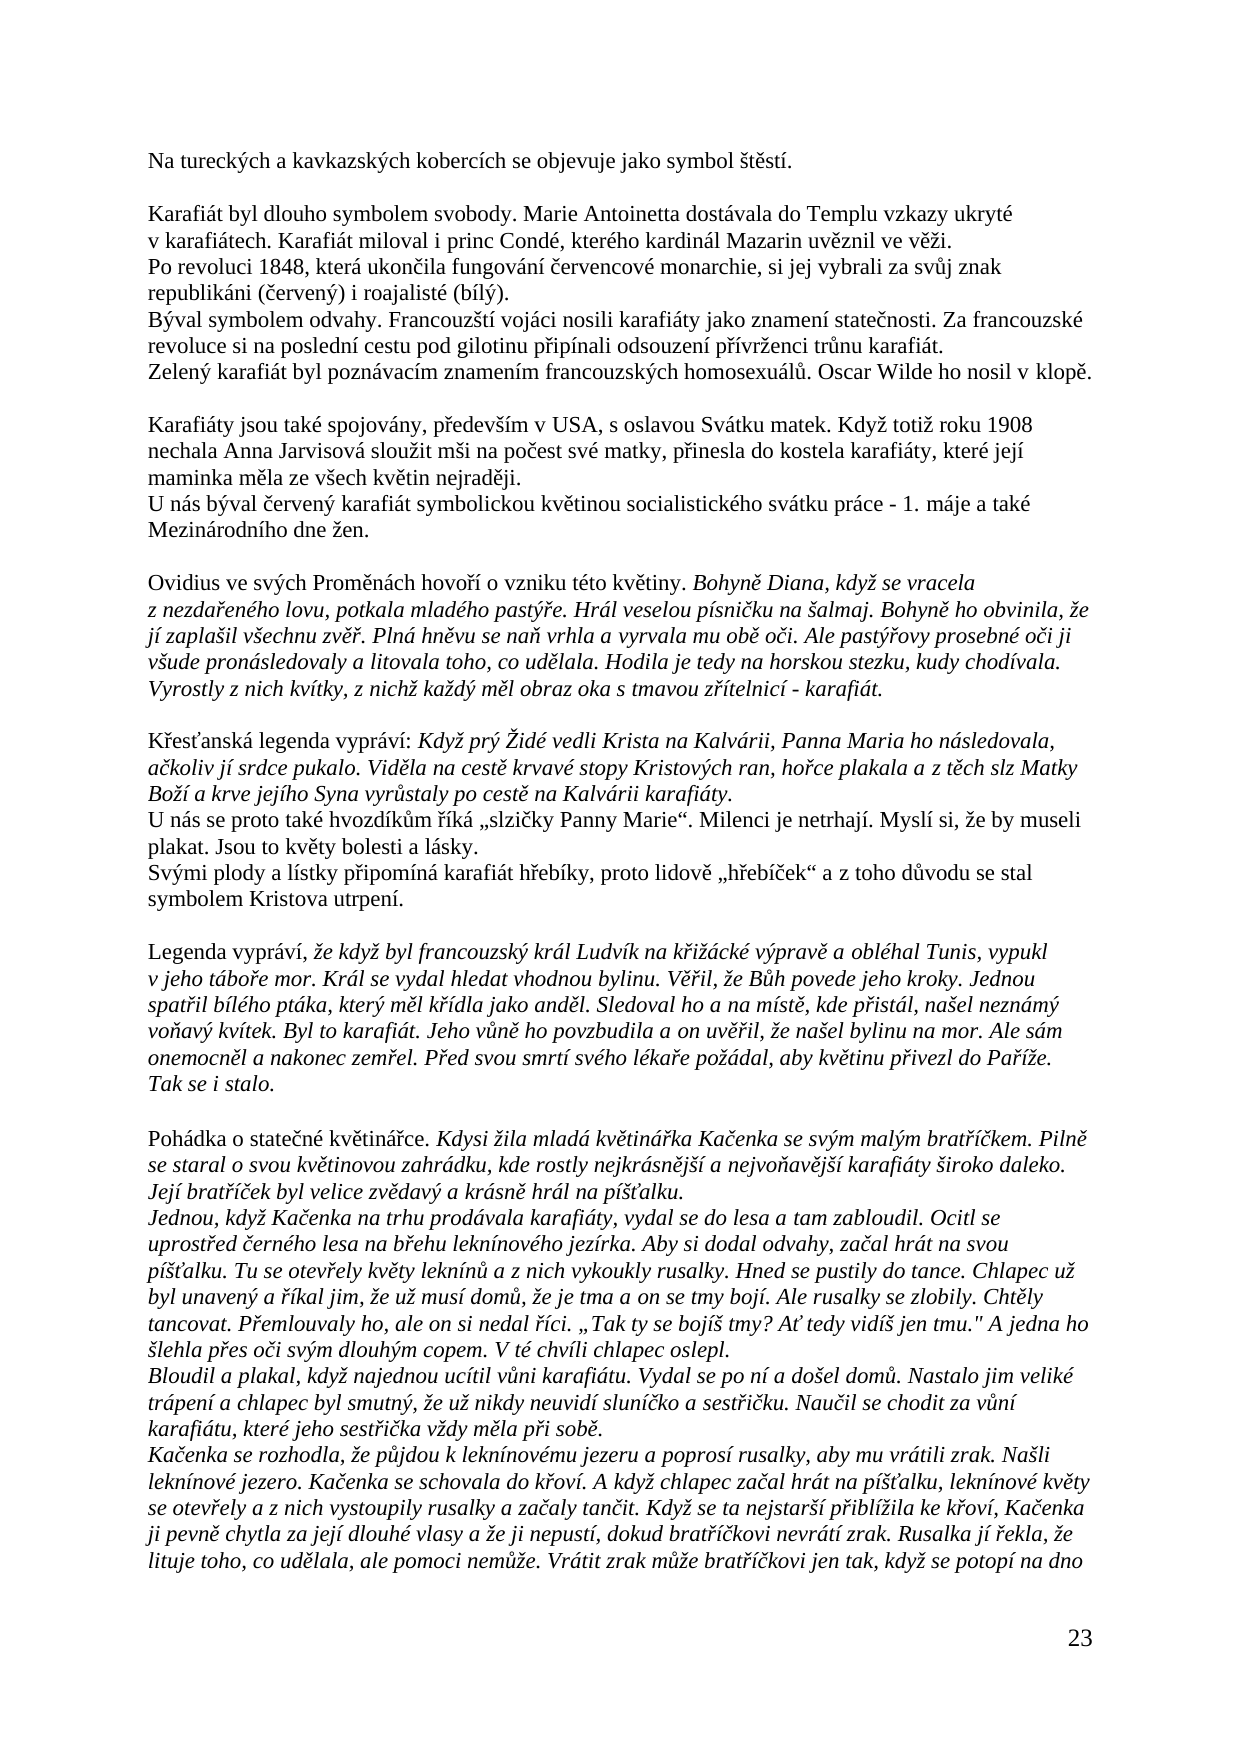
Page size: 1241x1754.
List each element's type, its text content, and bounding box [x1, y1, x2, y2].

text Svými plody a lístky připomíná karafiát hřebíky, proto lidově „hřebíček“ a z toho důvodu se stal symbolem Kristova utrpení. [148, 859, 1093, 912]
text Karafiát byl dlouho symbolem svobody. Marie Antoinetta dostávala do Templu vzkazy ukryté v karafiátech. Karafiát miloval i princ Condé, kterého kardinál Mazarin uvěznil ve věži. [148, 200, 1093, 253]
text Po revoluci 1848, která ukončila fungování červencové monarchie, si jej vybrali za svůj znak republikáni (červený) i roajalisté (bílý). [148, 253, 1093, 306]
text Ovidius ve svých Proměnách hovoří o vzniku této květiny. Bohyně Diana, když se vracela z nezdařeného lovu, potkala mladého pastýře. Hrál veselou písničku na šalmaj. Bohyně ho obvinila, že jí zaplašil všechnu zvěř. Plná hněvu se naň vrhla a vyrvala mu obě oči. Ale pastýřovy prosebné oči ji všude pronásledovaly a litovala toho, co udělala. Hodila je tedy na horskou stezku, kudy chodívala. Vyrostly z nich kvítky, z nichž každý měl obraz oka s tmavou zřítelnicí - karafiát. [148, 569, 1093, 701]
text Býval symbolem odvahy. Francouzští vojáci nosili karafiáty jako znamení statečnosti. Za francouzské revoluce si na poslední cestu pod gilotinu připínali odsouzení přívrženci trůnu karafiát. [148, 306, 1093, 358]
text Pohádka o statečné květinářce. Kdysi žila mladá květinářka Kačenka se svým malým bratříčkem. Pilně se staral o svou květinovou zahrádku, kde rostly nejkrásnější a nejvoňavější karafiáty široko daleko. Její bratříček byl velice zvědavý a krásně hrál na píšťalku. [148, 1125, 1093, 1204]
text U nás býval červený karafiát symbolickou květinou socialistického svátku práce - 1. máje a také Mezinárodního dne žen. [148, 490, 1093, 543]
text Zelený karafiát byl poznávacím znamením francouzských homosexuálů. Oscar Wilde ho nosil v klopě. [148, 358, 1093, 385]
text U nás se proto také hvozdíkům říká „slzičky Panny Marie“. Milenci je netrhají. Myslí si, že by museli plakat. Jsou to květy bolesti a lásky. [148, 806, 1093, 859]
text Karafiáty jsou také spojovány, především v USA, s oslavou Svátku matek. Když totiž roku 1908 nechala Anna Jarvisová sloužit mši na počest své matky, přinesla do kostela karafiáty, které její maminka měla ze všech květin nejraději. [148, 411, 1093, 490]
text Na tureckých a kavkazských kobercích se objevuje jako symbol štěstí. [148, 148, 1093, 174]
text Bloudil a plakal, když najednou ucítil vůni karafiátu. Vydal se po ní a došel domů. Nastalo jim veliké trápení a chlapec byl smutný, že už nikdy neuvidí sluníčko a sestřičku. Naučil se chodit za vůní karafiátu, které jeho sestřička vždy měla při sobě. [148, 1362, 1093, 1441]
text Jednou, když Kačenka na trhu prodávala karafiáty, vydal se do lesa a tam zabloudil. Ocitl se uprostřed černého lesa na břehu leknínového jezírka. Aby si dodal odvahy, začal hrát na svou píšťalku. Tu se otevřely květy leknínů a z nich vykoukly rusalky. Hned se pustily do tance. Chlapec už byl unavený a říkal jim, že už musí domů, že je tma a on se tmy bojí. Ale rusalky se zlobily. Chtěly tancovat. Přemlouvaly ho, ale on si nedal říci. „Tak ty se bojíš tmy? Ať tedy vidíš jen tmu." A jedna ho šlehla přes oči svým dlouhým copem. V té chvíli chlapec oslepl. [148, 1204, 1093, 1362]
text Legenda vypráví, že když byl francouzský král Ludvík na křižácké výpravě a obléhal Tunis, vypukl v jeho táboře mor. Král se vydal hledat vhodnou bylinu. Věřil, že Bůh povede jeho kroky. Jednou spatřil bílého ptáka, který měl křídla jako anděl. Sledoval ho a na místě, kde přistál, našel neznámý voňavý kvítek. Byl to karafiát. Jeho vůně ho povzbudila a on uvěřil, že našel bylinu na mor. Ale sám onemocněl a nakonec zemřel. Před svou smrtí svého lékaře požádal, aby květinu přivezl do Paříže. Tak se i stalo. [148, 938, 1093, 1096]
text Křesťanská legenda vypráví: Když prý Židé vedli Krista na Kalvárii, Panna Maria ho následovala, ačkoliv jí srdce pukalo. Viděla na cestě krvavé stopy Kristových ran, hořce plakala a z těch slz Matky Boží a krve jejího Syna vyrůstaly po cestě na Kalvárii karafiáty. [148, 727, 1093, 806]
text Kačenka se rozhodla, že půjdou k leknínovému jezeru a poprosí rusalky, aby mu vrátili zrak. Našli leknínové jezero. Kačenka se schovala do křoví. A když chlapec začal hrát na píšťalku, leknínové květy se otevřely a z nich vystoupily rusalky a začaly tančit. Když se ta nejstarší přiblížila ke křoví, Kačenka ji pevně chytla za její dlouhé vlasy a že ji nepustí, dokud bratříčkovi nevrátí zrak. Rusalka jí řekla, že lituje toho, co udělala, ale pomoci nemůže. Vrátit zrak může bratříčkovi jen tak, když se potopí na dno [148, 1441, 1093, 1573]
